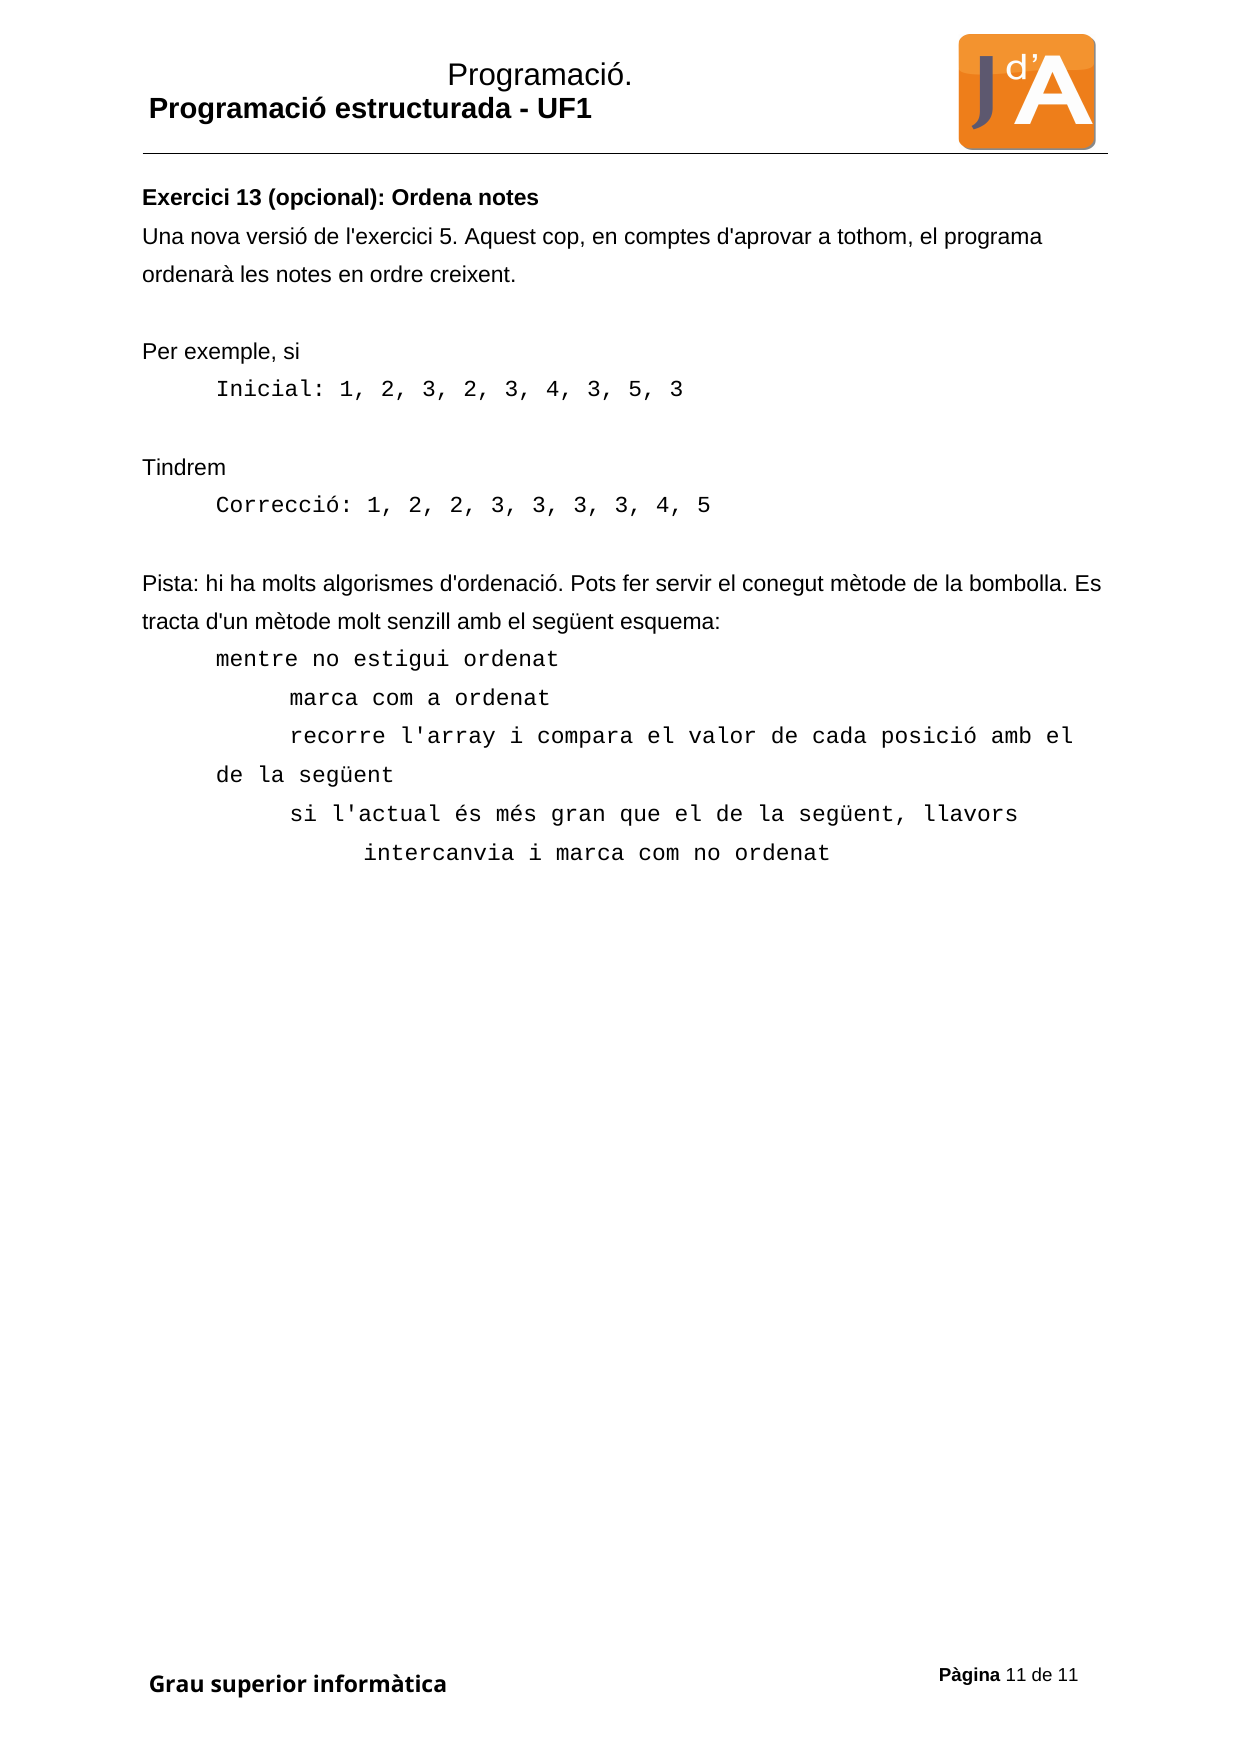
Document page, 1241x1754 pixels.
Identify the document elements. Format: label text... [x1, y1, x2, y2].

text Tindrem [142, 454, 1107, 480]
text intercanvia i marca com no ordenat [216, 841, 1107, 867]
text Correcció: 1, 2, 2, 3, 3, 3, 3, 4, 5 [216, 493, 1107, 519]
text Per exemple, si [142, 339, 1107, 364]
text marca com a ordenat [216, 686, 1107, 712]
text mentre no estigui ordenat [216, 647, 1107, 673]
text Una nova versió de l'exercici 5. Aquest cop, en comptes d'aprovar a tothom, el programa ordenarà les notes en ordre creixent. [142, 223, 1107, 287]
text Pista: hi ha molts algorismes d'ordenació. Pots fer servir el conegut mètode de la bombolla. Es tracta d'un mètode molt senzill amb el següent esquema: [142, 570, 1107, 634]
text Exercici 13 (opcional): Ordena notes [142, 185, 1107, 211]
text si l'actual és més gran que el de la següent, llavors [216, 802, 1107, 828]
picture [958, 34, 1096, 150]
text Inicial: 1, 2, 3, 2, 3, 4, 3, 5, 3 [216, 377, 1107, 403]
text recorre l'array i compara el valor de cada posició amb el de la següent [216, 725, 1107, 789]
